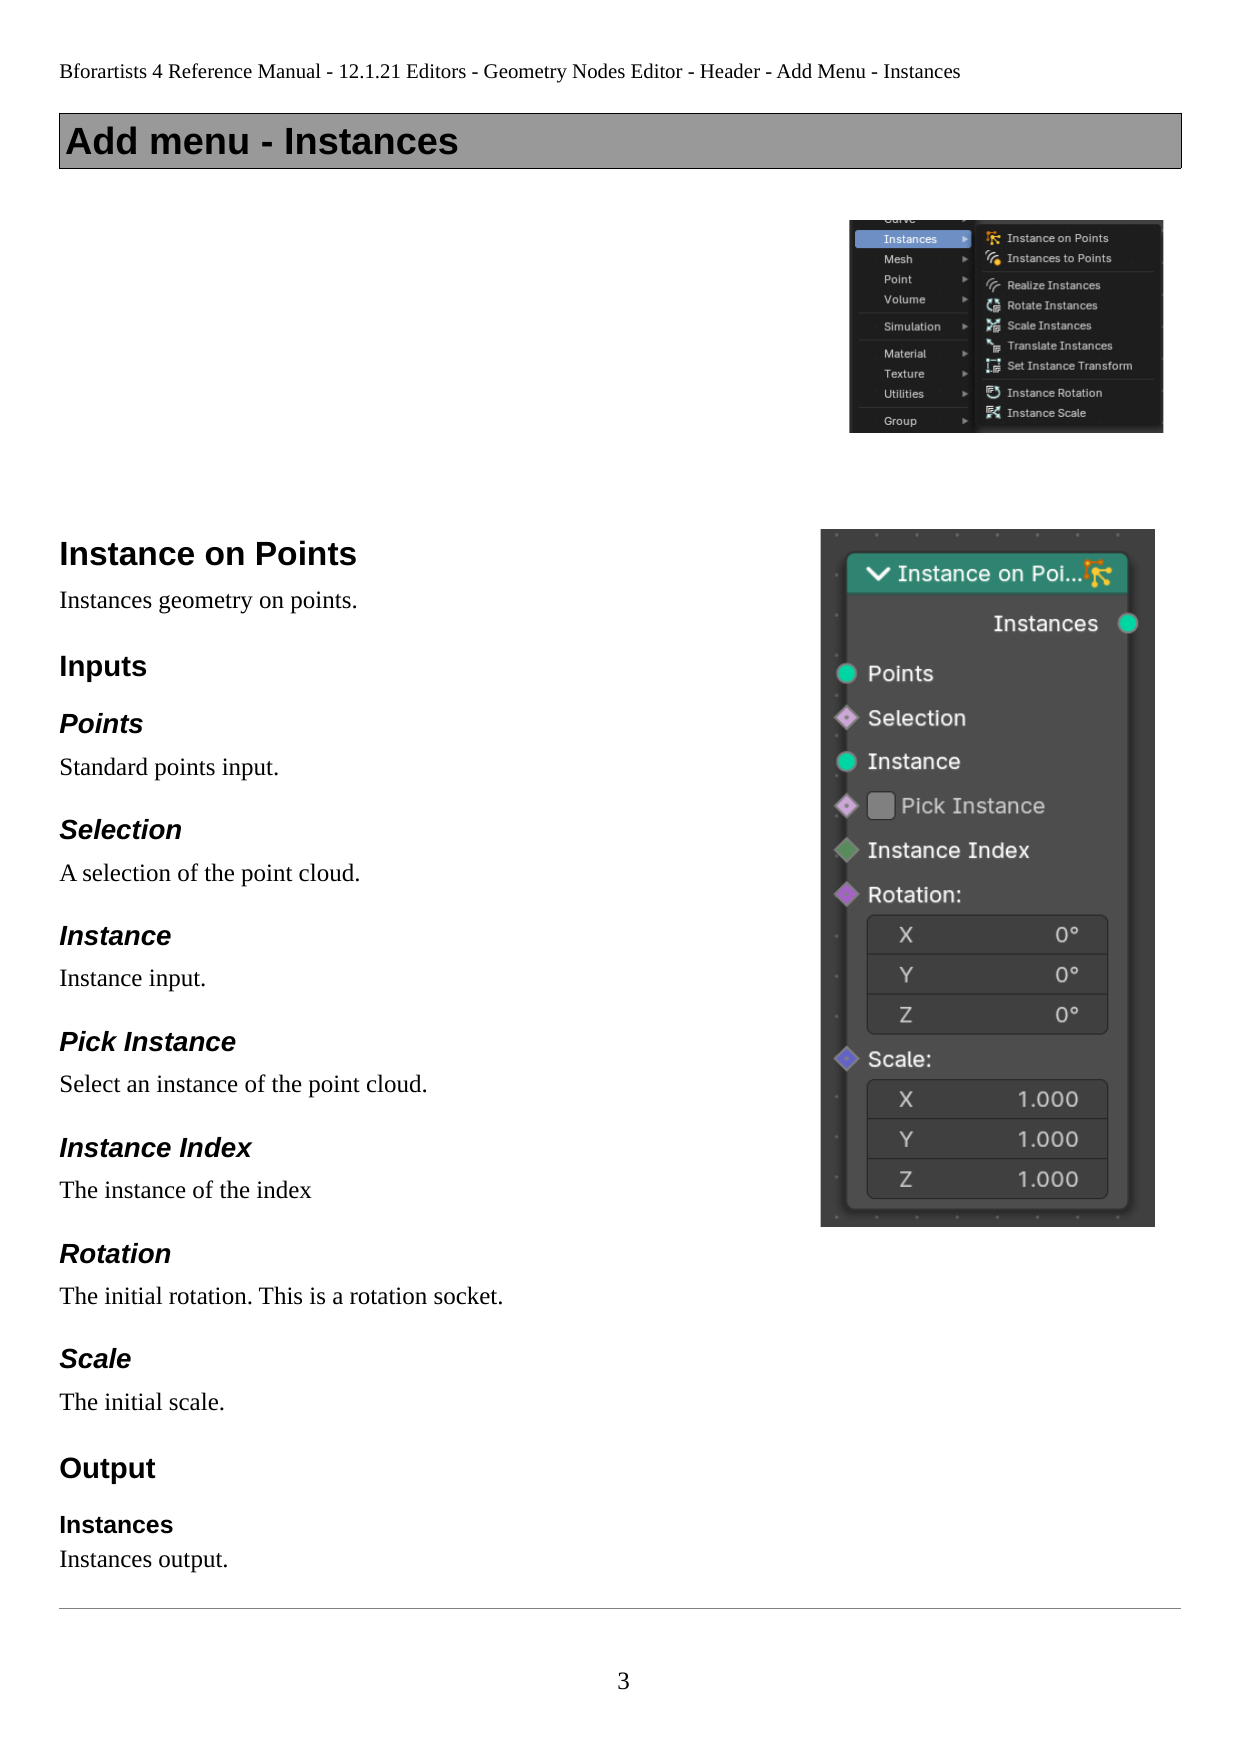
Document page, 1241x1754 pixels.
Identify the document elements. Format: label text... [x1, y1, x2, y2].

text Select an instance of the point cloud. [59, 1069, 820, 1098]
text The instance of the index [59, 1175, 820, 1204]
text [1155, 1175, 1181, 1204]
table_header Add menu - Instances [60, 114, 1181, 168]
subtitle Selection [59, 813, 820, 845]
text [1155, 585, 1181, 614]
text The initial scale. [59, 1387, 1181, 1416]
text [1155, 752, 1181, 780]
text Standard points input. [59, 752, 820, 780]
subtitle Rotation [59, 1237, 1181, 1269]
subtitle [1155, 1025, 1181, 1057]
text Instance input. [59, 963, 820, 992]
subtitle Instance [59, 919, 820, 951]
subtitle [1155, 534, 1181, 572]
subtitle [1155, 919, 1181, 951]
text A selection of the point cloud. [59, 858, 820, 886]
picture [849, 220, 1164, 433]
subtitle Instance Index [59, 1131, 820, 1163]
subtitle Output [59, 1451, 1181, 1485]
text [1155, 963, 1181, 992]
subtitle Inputs [59, 648, 820, 682]
subtitle Instances [59, 1510, 1181, 1538]
subtitle Scale [59, 1343, 1181, 1375]
text The initial rotation. This is a rotation socket. [59, 1281, 1181, 1310]
picture [820, 529, 1155, 1227]
text Instances output. [59, 1544, 1181, 1573]
subtitle [1155, 648, 1181, 682]
subtitle [1155, 1131, 1181, 1163]
subtitle [1155, 707, 1181, 739]
subtitle Instance on Points [59, 534, 820, 572]
subtitle Points [59, 707, 820, 739]
text Instances geometry on points. [59, 585, 820, 614]
subtitle [1155, 813, 1181, 845]
subtitle Pick Instance [59, 1025, 820, 1057]
text [1155, 858, 1181, 886]
